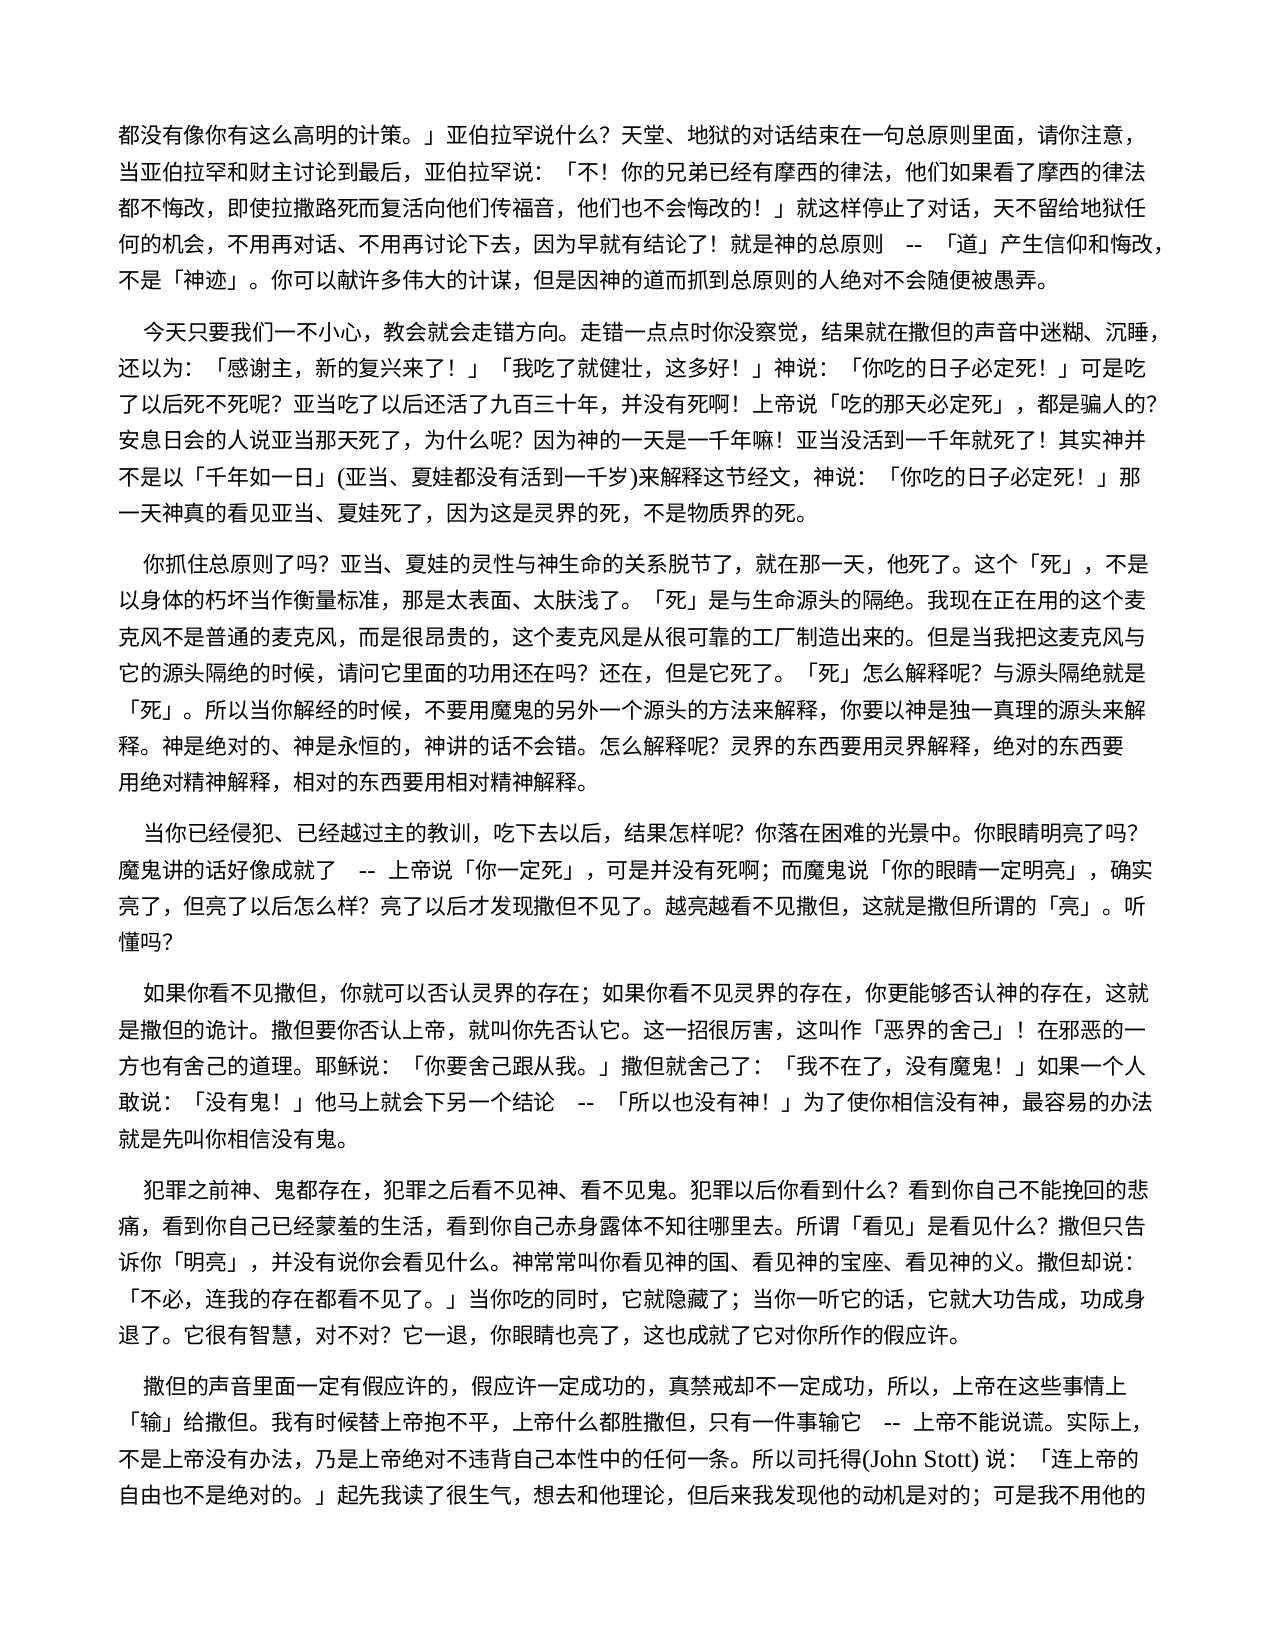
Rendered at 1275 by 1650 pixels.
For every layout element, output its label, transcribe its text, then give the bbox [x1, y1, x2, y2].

text 请你注意，刚才那个财主说：「叫拉撒路去对我五个兄弟传福音，如果看见死人复活，他们一定会信他的。」这是撒但献出的计谋，表示撒但也可以用一套好像对基督教很有帮助的办法，使福音快快广传，从现象上来看这是没有错的；但是这个道理不是从亚伯拉罕来的、不是先知讲的。这个建议也是神会做的，因为神是会行神迹的，但是这个计策竟然是从地狱里面来的声音。亚伯拉罕有没有说：「啊，谢谢你，这么多人都没有像你有这么高明的计策。」亚伯拉罕说什么？天堂、地狱的对话结束在一句总原则里面，请你注意，当亚伯拉罕和财主讨论到最后，亚伯拉罕说：「不！你的兄弟已经有摩西的律法，他们如果看了摩西的律法都不悔改，即使拉撒路死而复活向他们传福音，他们也不会悔改的！」就这样停止了对话，天不留给地狱任何的机会，不用再对话、不用再讨论下去，因为早就有结论了！就是神的总原则 -- 「道」产生信仰和悔改，不是「神迹」。你可以献许多伟大的计谋，但是因神的道而抓到总原则的人绝对不会随便被愚弄。 [118, 118, 1157, 295]
text 当你已经侵犯、已经越过主的教训，吃下去以后，结果怎样呢？你落在困难的光景中。你眼睛明亮了吗？魔鬼讲的话好像成就了 -- 上帝说「你一定死」，可是并没有死啊；而魔鬼说「你的眼睛一定明亮」，确实亮了，但亮了以后怎么样？亮了以后才发现撒但不见了。越亮越看不见撒但，这就是撒但所谓的「亮」。听懂吗？ [118, 816, 1157, 957]
text 如果你看不见撒但，你就可以否认灵界的存在；如果你看不见灵界的存在，你更能够否认神的存在，这就是撒但的诡计。撒但要你否认上帝，就叫你先否认它。这一招很厉害，这叫作「恶界的舍己」！在邪恶的一方也有舍己的道理。耶稣说：「你要舍己跟从我。」撒但就舍己了：「我不在了，没有魔鬼！」如果一个人敢说：「没有鬼！」他马上就会下另一个结论 -- 「所以也没有神！」为了使你相信没有神，最容易的办法就是先叫你相信没有鬼。 [118, 976, 1157, 1153]
text 你抓住总原则了吗？亚当、夏娃的灵性与神生命的关系脱节了，就在那一天，他死了。这个「死」，不是以身体的朽坏当作衡量标准，那是太表面、太肤浅了。「死」是与生命源头的隔绝。我现在正在用的这个麦克风不是普通的麦克风，而是很昂贵的，这个麦克风是从很可靠的工厂制造出来的。但是当我把这麦克风与它的源头隔绝的时候，请问它里面的功用还在吗？还在，但是它死了。「死」怎么解释呢？与源头隔绝就是「死」。所以当你解经的时候，不要用魔鬼的另外一个源头的方法来解释，你要以神是独一真理的源头来解释。神是绝对的、神是永恒的，神讲的话不会错。怎么解释呢？灵界的东西要用灵界解释，绝对的东西要 用绝对精神解释，相对的东西要用相对精神解释。 [118, 547, 1157, 797]
text 今天只要我们一不小心，教会就会走错方向。走错一点点时你没察觉，结果就在撒但的声音中迷糊、沉睡，还以为：「感谢主，新的复兴来了！」「我吃了就健壮，这多好！」神说：「你吃的日子必定死！」可是吃了以后死不死呢？亚当吃了以后还活了九百三十年，并没有死啊！上帝说「吃的那天必定死」，都是骗人的？安息日会的人说亚当那天死了，为什么呢？因为神的一天是一千年嘛！亚当没活到一千年就死了！其实神并不是以「千年如一日」(亚当、夏娃都没有活到一千岁)来解释这节经文，神说：「你吃的日子必定死！」那一天神真的看见亚当、夏娃死了，因为这是灵界的死，不是物质界的死。 [118, 314, 1157, 528]
text 犯罪之前神、鬼都存在，犯罪之后看不见神、看不见鬼。犯罪以后你看到什么？看到你自己不能挽回的悲痛，看到你自己已经蒙羞的生活，看到你自己赤身露体不知往哪里去。所谓「看见」是看见什么？撒但只告诉你「明亮」，并没有说你会看见什么。神常常叫你看见神的国、看见神的宝座、看见神的义。撒但却说：「不必，连我的存在都看不见了。」当你吃的同时，它就隐藏了；当你一听它的话，它就大功告成，功成身退了。它很有智慧，对不对？它一退，你眼睛也亮了，这也成就了它对你所作的假应许。 [118, 1173, 1157, 1350]
text 撒但的声音里面一定有假应许的，假应许一定成功的，真禁戒却不一定成功，所以，上帝在这些事情上「输」给撒但。我有时候替上帝抱不平，上帝什么都胜撒但，只有一件事输它 -- 上帝不能说谎。实际上，不是上帝没有办法，乃是上帝绝对不违背自己本性中的任何一条。所以司托得(John Stott) 说：「连上帝的自由也不是绝对的。」起先我读了很生气，想去和他理论，但后来我发现他的动机是对的；可是我不用他的 [118, 1369, 1157, 1510]
